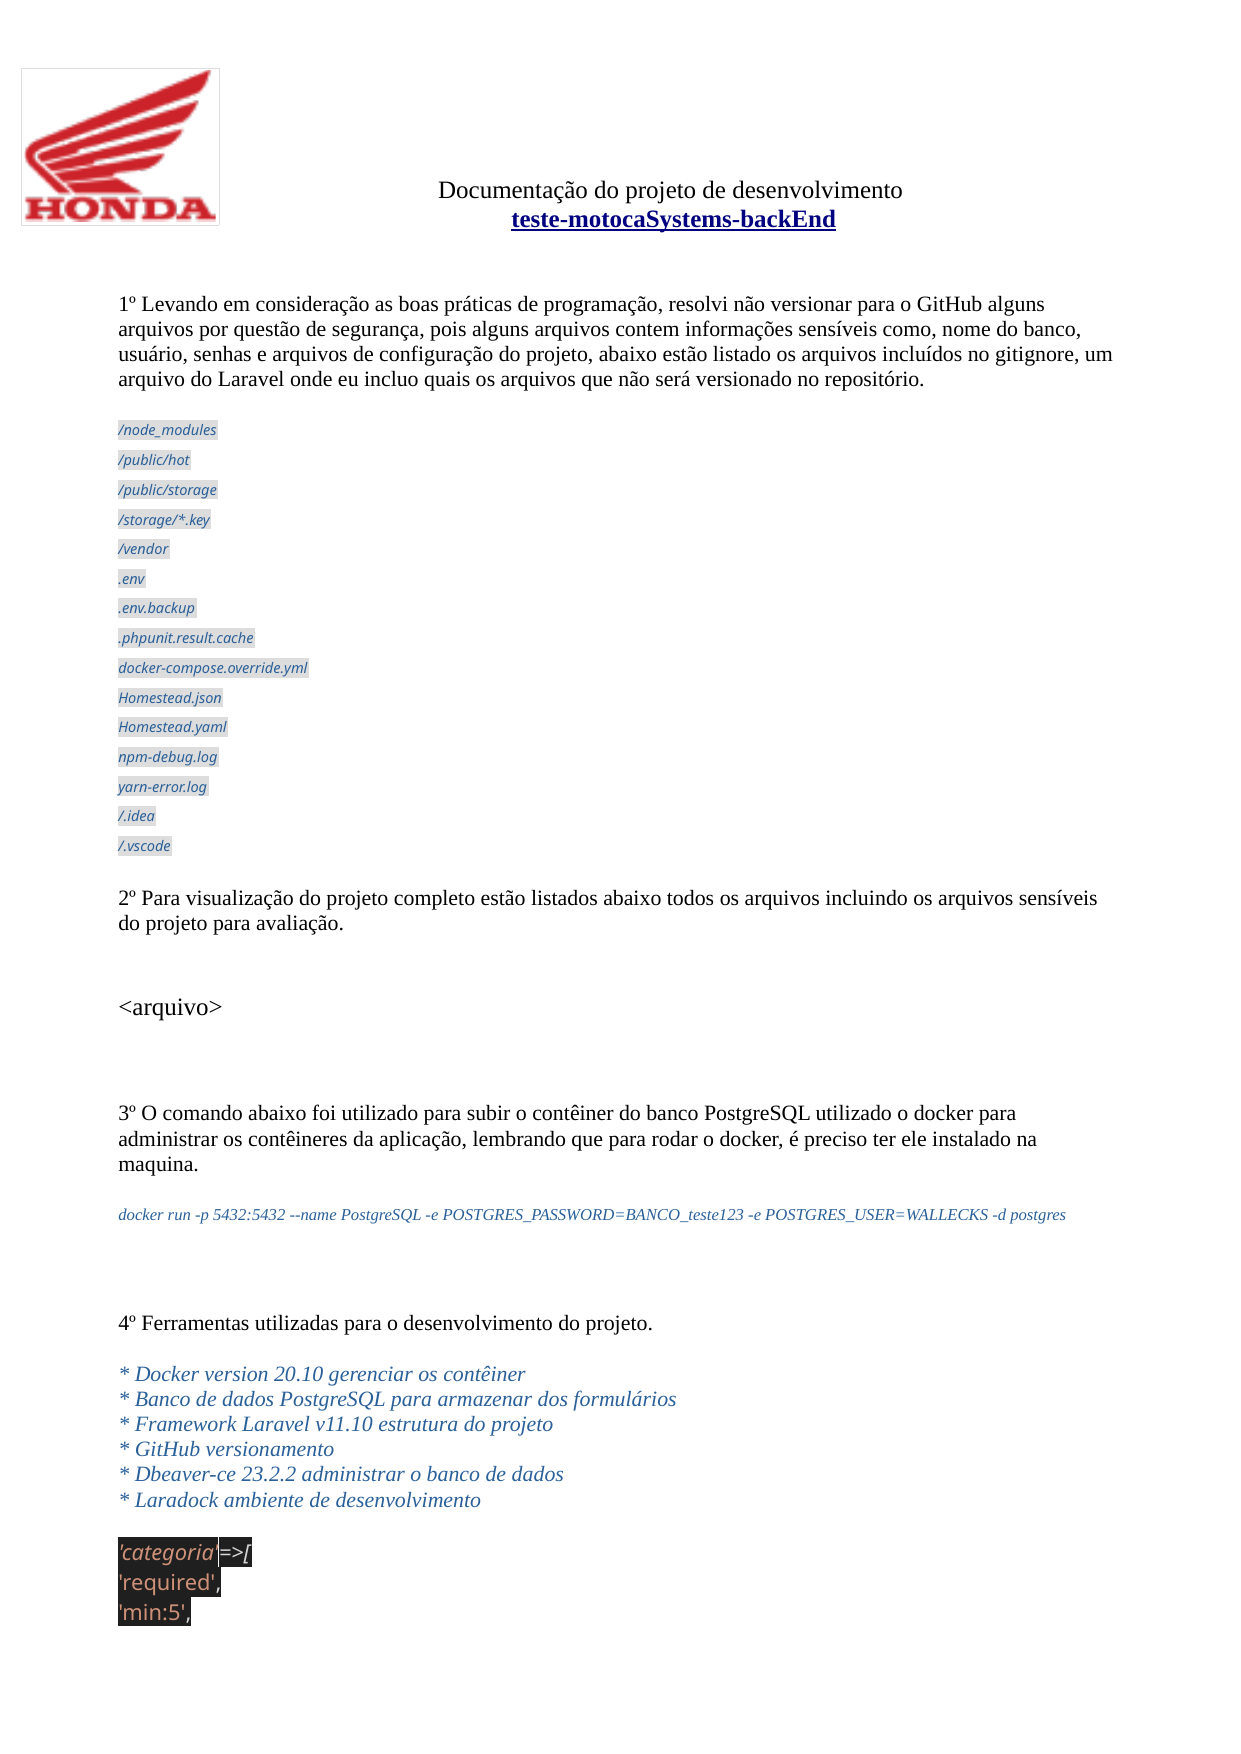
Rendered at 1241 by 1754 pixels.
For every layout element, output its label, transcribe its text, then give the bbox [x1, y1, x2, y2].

text * Framework Laravel v11.10 estrutura do projeto [118, 1411, 1122, 1436]
text docker-compose.override.yml [118, 648, 1122, 678]
text 4º Ferramentas utilizadas para o desenvolvimento do projeto. [118, 1310, 1122, 1335]
text Documentação do projeto de desenvolvimento [220, 176, 1122, 204]
text * Docker version 20.10 gerenciar os contêiner [118, 1361, 1122, 1386]
text docker run -p 5432:5432 --name PostgreSQL -e POSTGRES_PASSWORD=BANCO_teste123 -e POSTGRES_USER=WALLECKS -d postgres [118, 1176, 1122, 1224]
text 3º O comando abaixo foi utilizado para subir o contêiner do banco PostgreSQL utilizado o docker para administrar os contêineres da aplicação, lembrando que para rodar o docker, é preciso ter ele instalado na maquina. [118, 1100, 1122, 1176]
text 'categoria'=>[ [118, 1537, 1122, 1567]
text 2º Para visualização do projeto completo estão listados abaixo todos os arquivos incluindo os arquivos sensíveis do projeto para avaliação. [118, 884, 1122, 935]
text /node_modules [118, 420, 1122, 440]
text .phpunit.result.cache [118, 618, 1122, 648]
text /public/hot [118, 440, 1122, 470]
text <arquivo> [118, 992, 1122, 1021]
text 1º Levando em consideração as boas práticas de programação, resolvi não versionar para o GitHub alguns arquivos por questão de segurança, pois alguns arquivos contem informações sensíveis como, nome do banco, usuário, senhas e arquivos de configuração do projeto, abaixo estão listado os arquivos incluídos no gitignore, um arquivo do Laravel onde eu incluo quais os arquivos que não será versionado no repositório. [118, 291, 1122, 391]
picture [24, 70, 216, 222]
text * GitHub versionamento [118, 1436, 1122, 1461]
text .env [118, 559, 1122, 588]
text * Banco de dados PostgreSQL para armazenar dos formulários [118, 1386, 1122, 1411]
text .env.backup [118, 588, 1122, 618]
text /.vscode [118, 826, 1122, 856]
text /storage/*.key [118, 499, 1122, 529]
text /.idea [118, 796, 1122, 826]
text * Laradock ambiente de desenvolvimento [118, 1487, 1122, 1512]
text teste-motocaSystems-backEnd [118, 204, 1122, 233]
text /public/storage [118, 470, 1122, 499]
text Homestead.yaml [118, 707, 1122, 737]
text 'required', [118, 1567, 1122, 1597]
text Homestead.json [118, 678, 1122, 707]
text 'min:5', [118, 1597, 1122, 1626]
text yarn-error.log [118, 767, 1122, 796]
text /vendor [118, 529, 1122, 559]
text npm-debug.log [118, 737, 1122, 767]
text * Dbeaver-ce 23.2.2 administrar o banco de dados [118, 1461, 1122, 1487]
